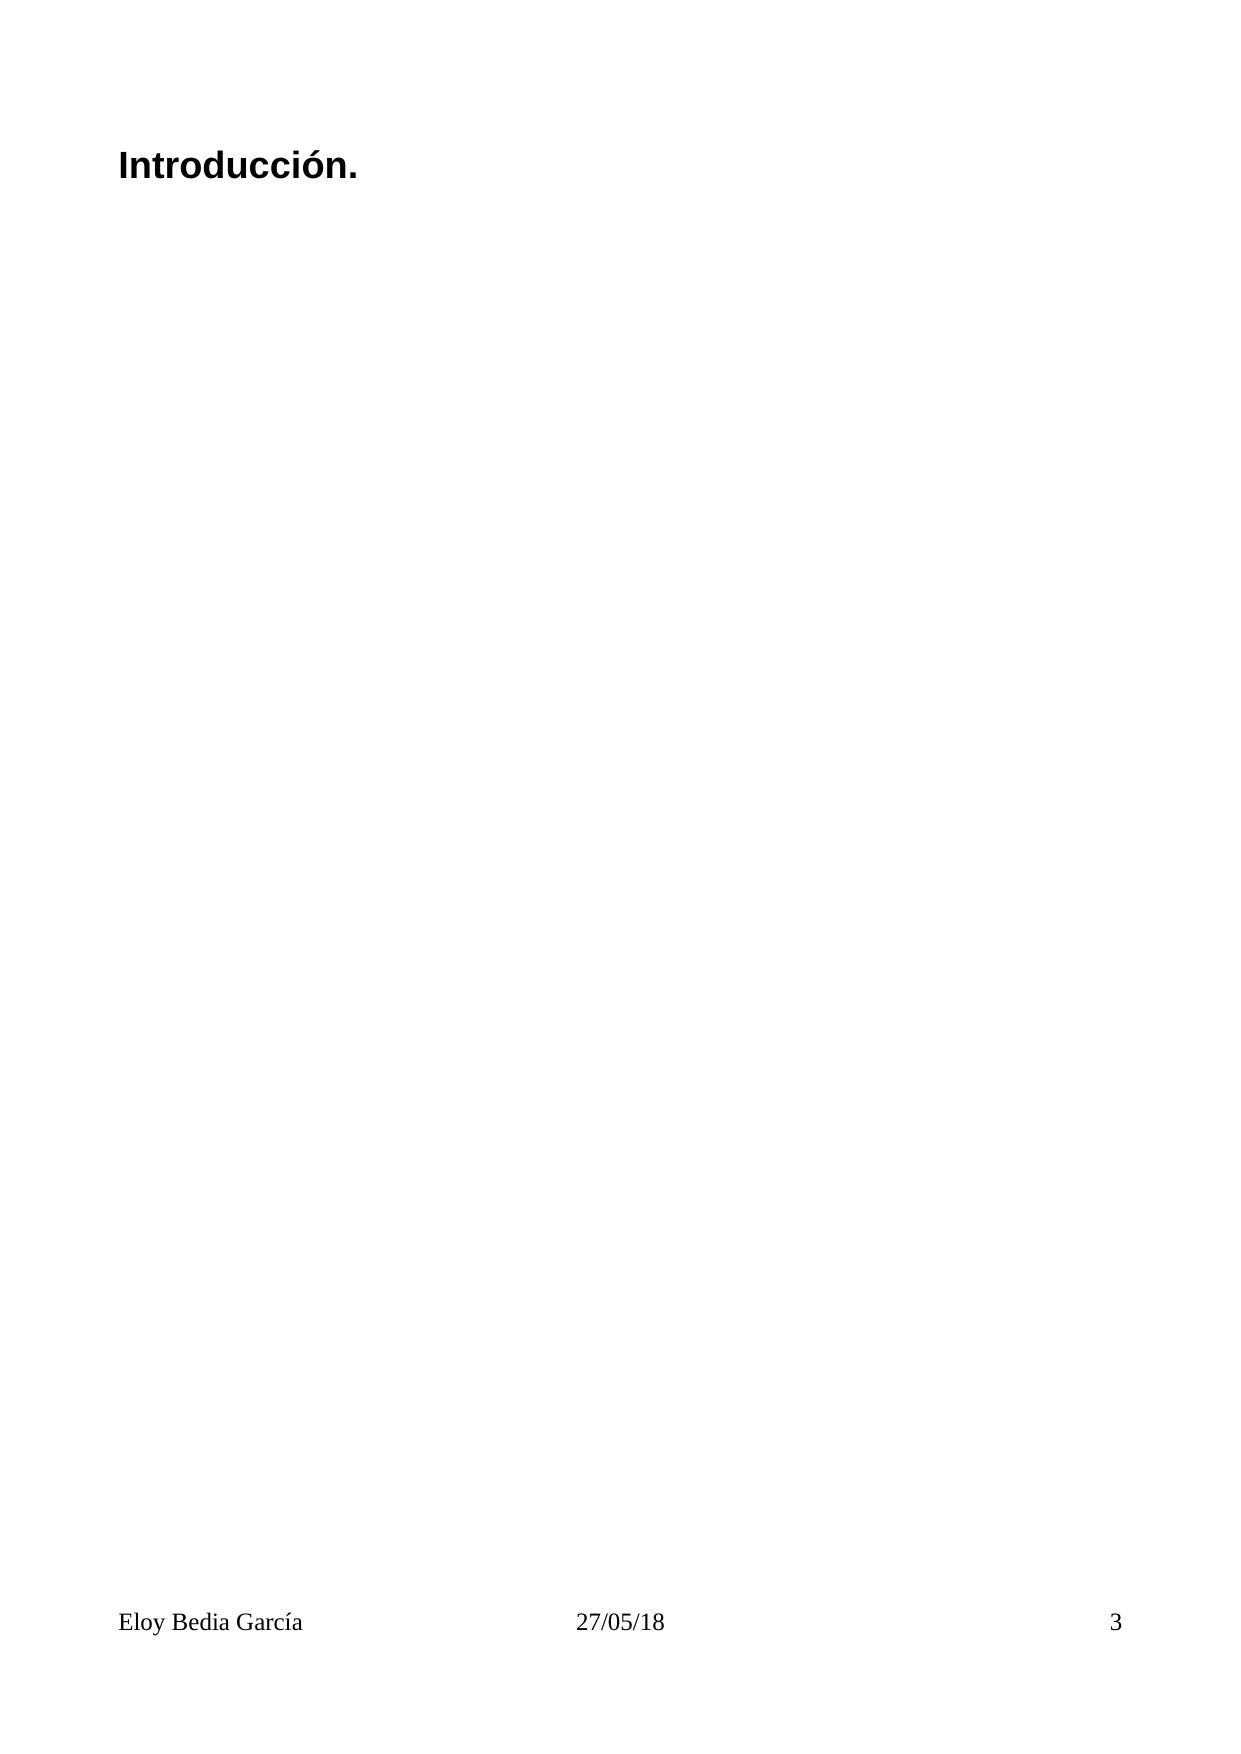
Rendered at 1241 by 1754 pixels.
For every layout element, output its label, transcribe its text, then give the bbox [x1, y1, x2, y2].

subtitle Introducción. [118, 143, 1122, 187]
